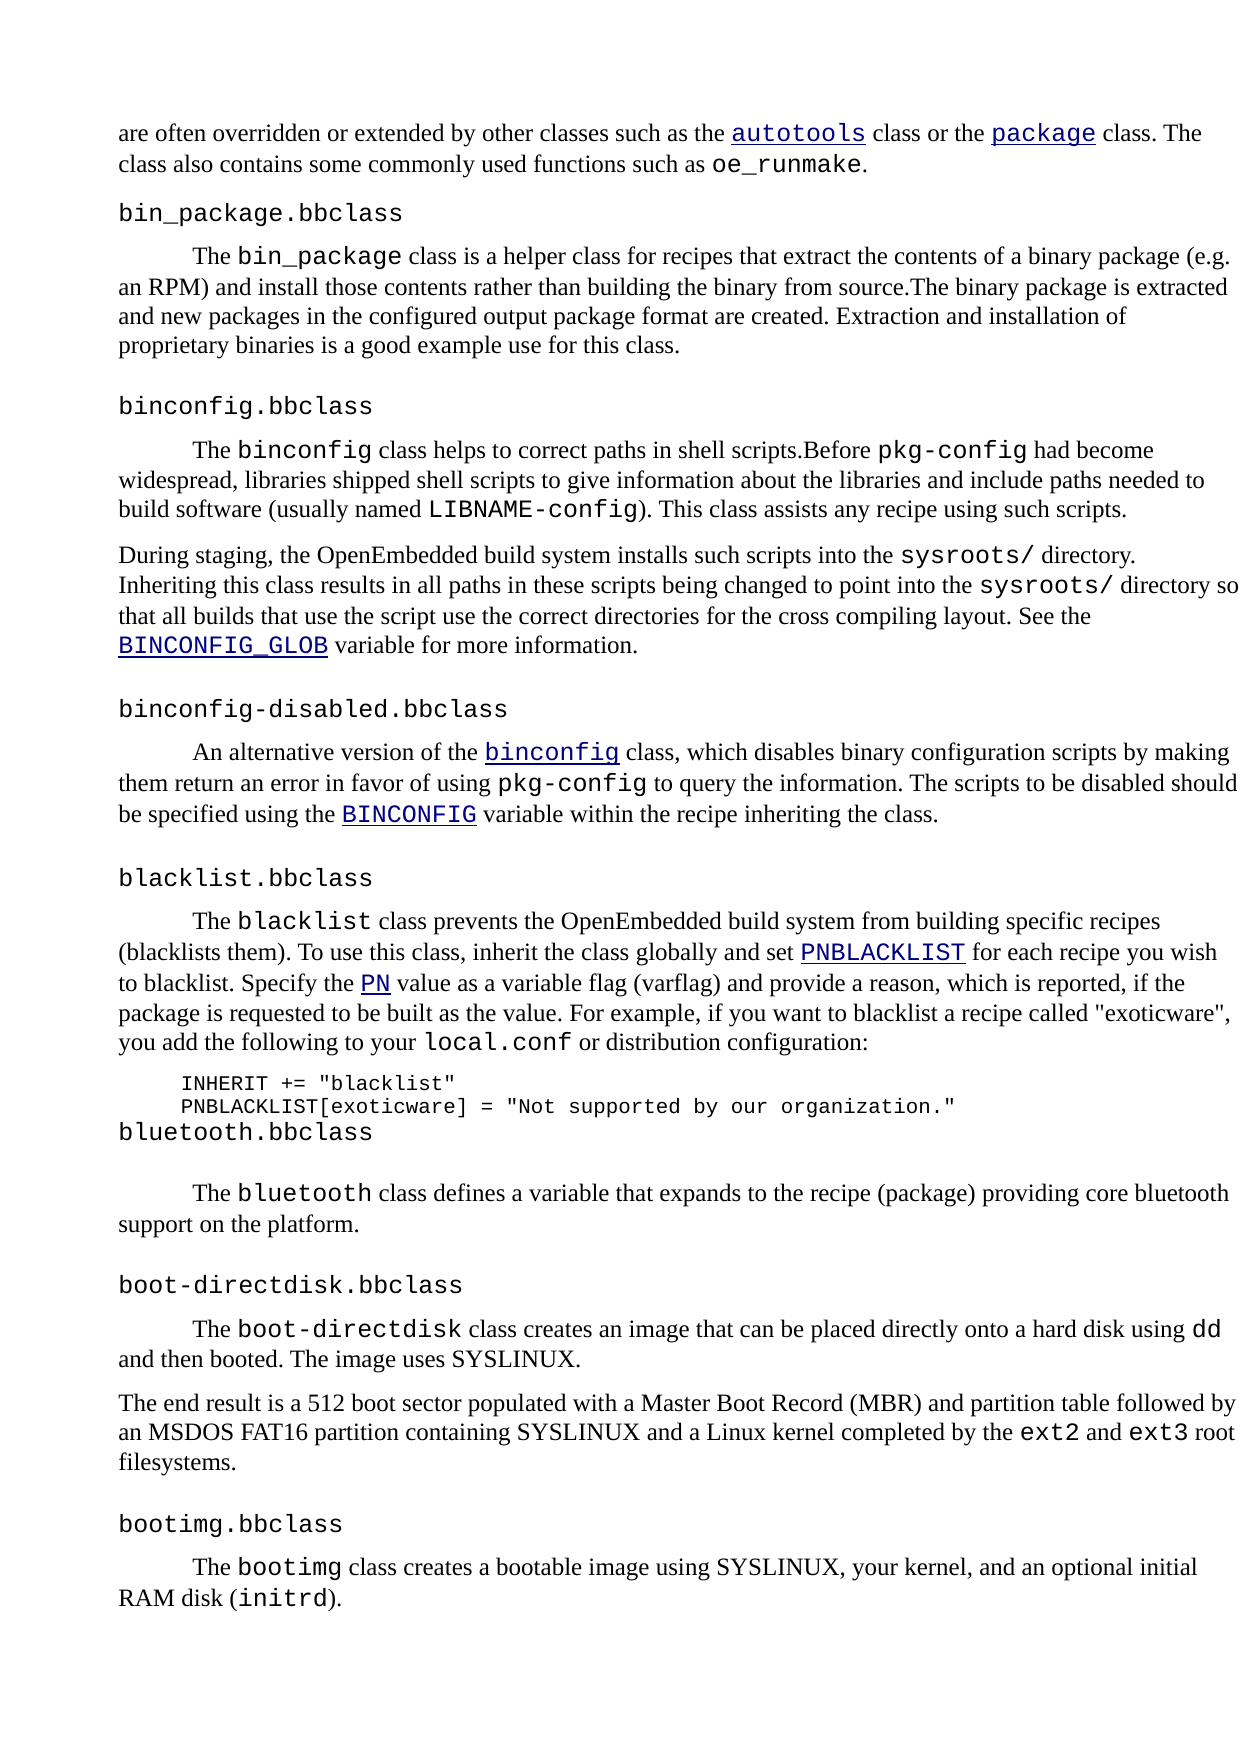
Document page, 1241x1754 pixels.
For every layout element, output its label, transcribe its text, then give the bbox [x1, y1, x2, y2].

text bluetooth.bbclass [118, 1120, 1240, 1148]
text The end result is a 512 boot sector populated with a Master Boot Record (MBR) and partition table followed by an MSDOS FAT16 partition containing SYSLINUX and a Linux kernel completed by the ext2 and ext3 root filesystems. [118, 1388, 1240, 1476]
text During staging, the OpenEmbedded build system installs such scripts into the sysroots/ directory. Inheriting this class results in all paths in these scripts being changed to point into the sysroots/ directory so that all builds that use the script use the correct directories for the cross compiling layout. See the BINCONFIG_GLOB variable for more information. [118, 540, 1240, 661]
text The boot-directdisk class creates an image that can be placed directly onto a hard disk using dd and then booted. The image uses SYSLINUX. [118, 1314, 1240, 1373]
text The binconfig class helps to correct paths in shell scripts.Before pkg-config had become widespread, libraries shipped shell scripts to give information about the libraries and include paths needed to build software (usually named LIBNAME-config). This class assists any recipe using such scripts. [118, 435, 1240, 525]
text An alternative version of the binconfig class, which disables binary configuration scripts by making them return an error in favor of using pkg-config to query the information. The scripts to be disabled should be specified using the BINCONFIG variable within the recipe inheriting the class. [118, 737, 1240, 830]
subtitle boot-directdisk.bbclass [118, 1273, 1240, 1301]
text are often overridden or extended by other classes such as the autotools class or the package class. The class also contains some commonly used functions such as oe_runmake. [118, 118, 1240, 180]
text The bluetooth class defines a variable that expands to the recipe (package) providing core bluetooth support on the platform. [118, 1178, 1240, 1237]
subtitle bin_package.bbclass [118, 201, 1240, 229]
text PNBLACKLIST[exoticware] = "Not supported by our organization." [118, 1096, 1240, 1120]
text The blacklist class prevents the OpenEmbedded build system from building specific recipes (blacklists them). To use this class, inherit the class globally and set PNBLACKLIST for each recipe you wish to blacklist. Specify the PN value as a variable flag (varflag) and provide a reason, which is reported, if the package is requested to be built as the value. For example, if you want to blacklist a recipe called "exoticware", you add the following to your local.conf or distribution configuration: [118, 906, 1240, 1058]
subtitle binconfig-disabled.bbclass [118, 696, 1240, 725]
subtitle blacklist.bbclass [118, 865, 1240, 893]
subtitle bootimg.bbclass [118, 1512, 1240, 1540]
text INHERIT += "blacklist" [118, 1073, 1240, 1096]
subtitle binconfig.bbclass [118, 394, 1240, 422]
text The bin_package class is a helper class for recipes that extract the contents of a binary package (e.g. an RPM) and install those contents rather than building the binary from source.The binary package is extracted and new packages in the configured output package format are created. Extraction and installation of proprietary binaries is a good example use for this class. [118, 241, 1240, 358]
text The bootimg class creates a bootable image using SYSLINUX, your kernel, and an optional initial RAM disk (initrd). [118, 1552, 1240, 1614]
